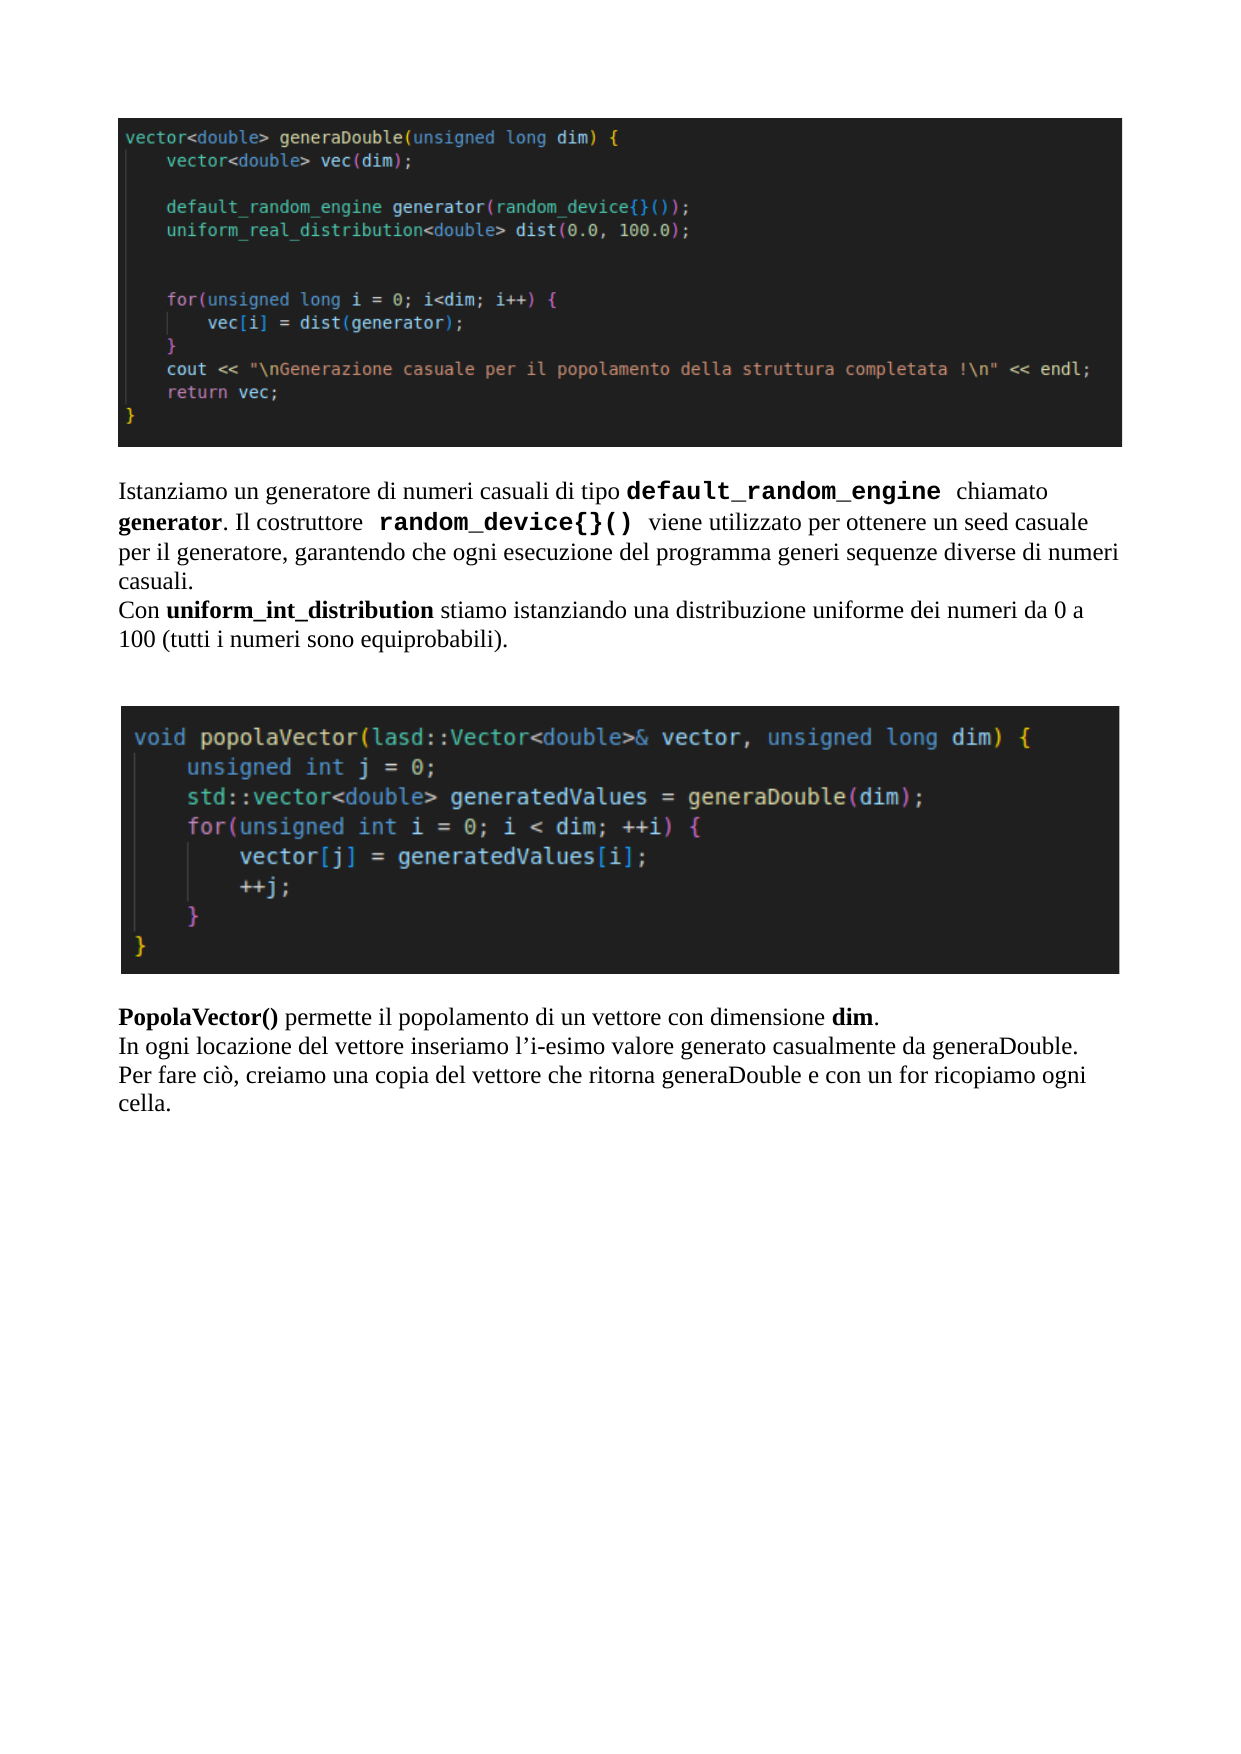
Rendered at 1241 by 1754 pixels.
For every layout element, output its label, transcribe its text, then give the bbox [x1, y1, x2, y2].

picture [118, 118, 1123, 447]
text PopolaVector() permette il popolamento di un vettore con dimensione dim. [118, 1002, 1122, 1031]
text Con uniform_int_distribution stiamo istanziando una distribuzione uniforme dei numeri da 0 a 100 (tutti i numeri sono equiprobabili). [118, 595, 1122, 652]
text In ogni locazione del vettore inseriamo l’i-esimo valore generato casualmente da generaDouble. [118, 1031, 1122, 1060]
text Istanziamo un generatore di numeri casuali di tipo default_random_engine chiamato generator. Il costruttore random_device{}() viene utilizzato per ottenere un seed casuale per il generatore, garantendo che ogni esecuzione del programma generi sequenze diverse di numeri casuali. [118, 476, 1122, 595]
picture [121, 706, 1120, 974]
text Per fare ciò, creiamo una copia del vettore che ritorna generaDouble e con un for ricopiamo ogni cella. [118, 1060, 1122, 1117]
